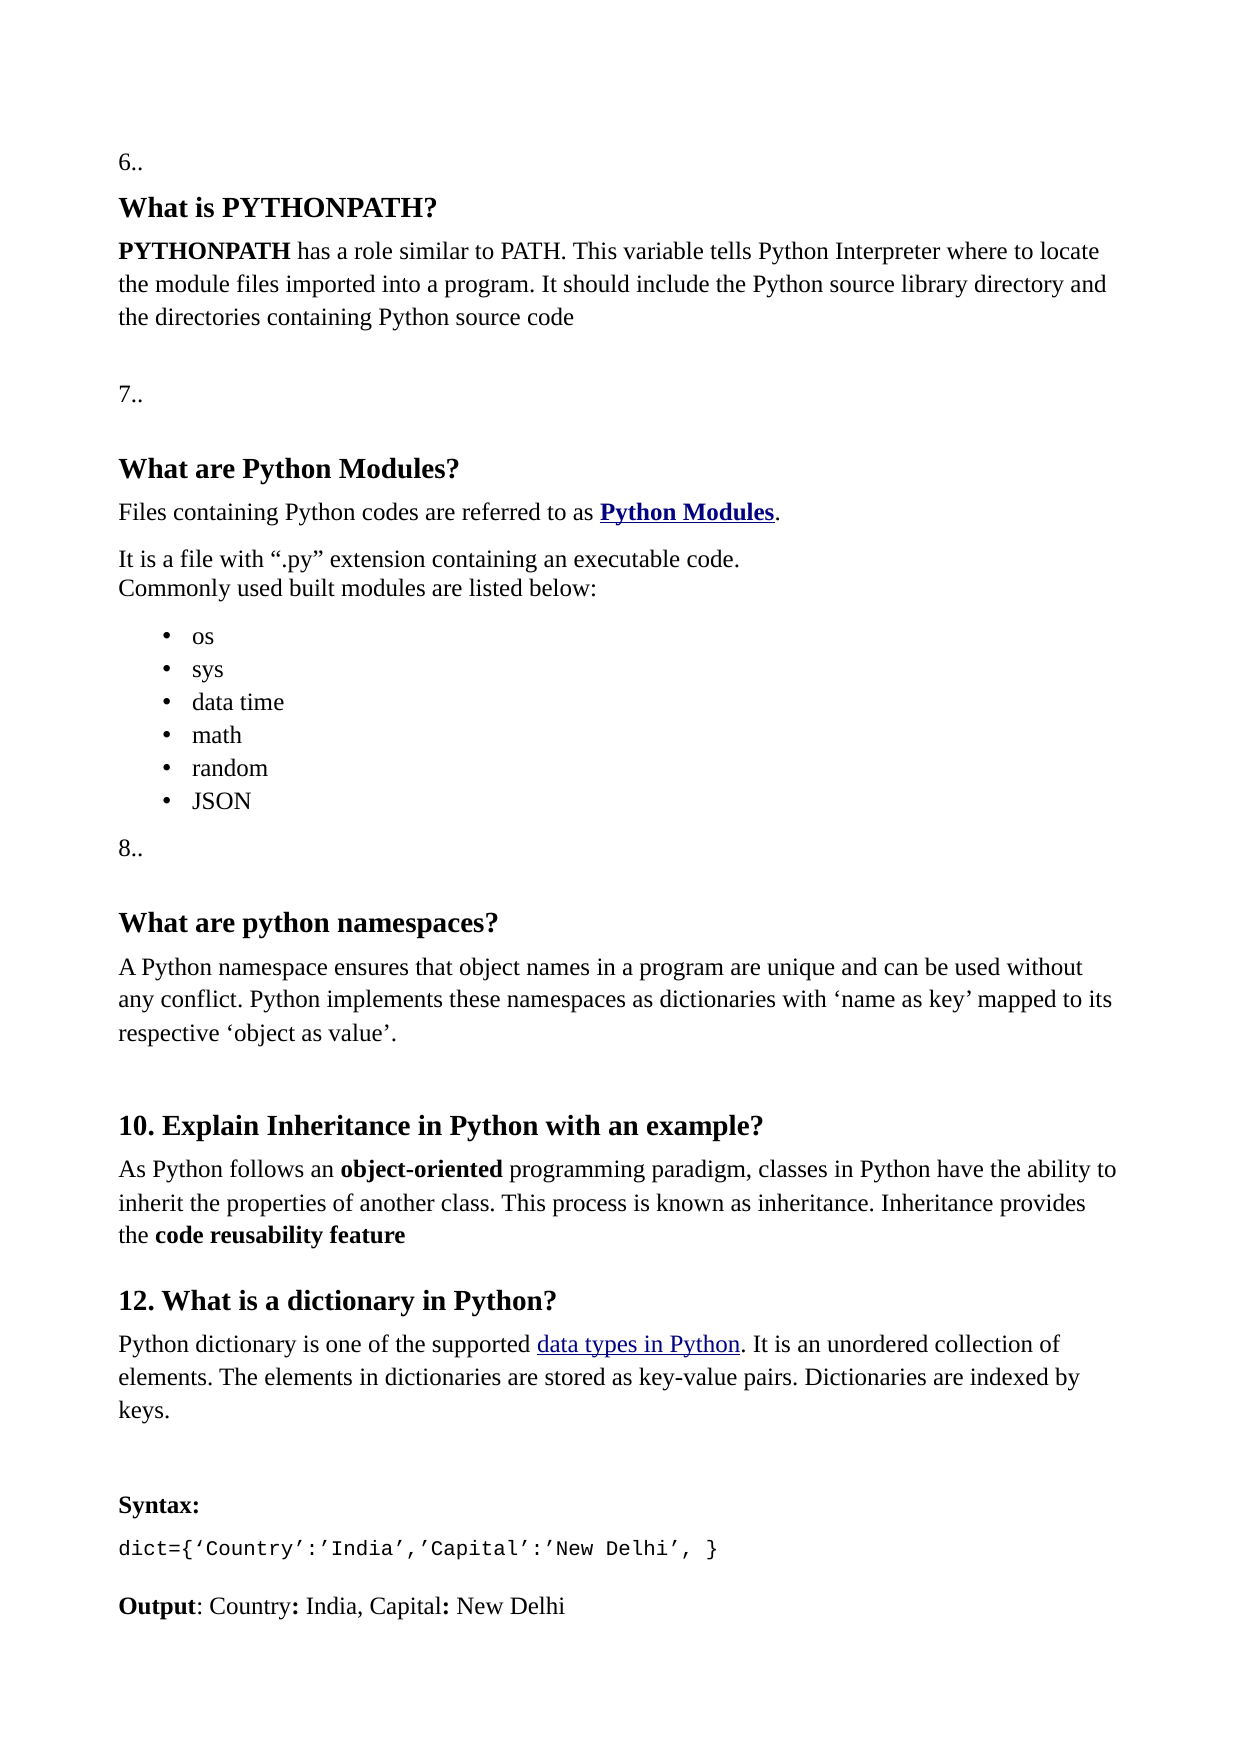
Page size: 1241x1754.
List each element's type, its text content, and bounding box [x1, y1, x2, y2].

text It is a file with “.py” extension containing an executable code. [118, 544, 1122, 573]
text Commonly used built modules are listed below: [118, 573, 1122, 602]
list JSON [162, 786, 1122, 814]
text A Python namespace ensures that object names in a program are unique and can be used without any conflict. Python implements these namespaces as dictionaries with ‘name as key’ mapped to its respective ‘object as value’. [118, 952, 1122, 1046]
subtitle 12. What is a dictionary in Python? [118, 1283, 1122, 1316]
text 6.. [118, 147, 1122, 176]
subtitle What is PYTHONPATH? [118, 190, 1122, 224]
list sys [162, 654, 1122, 682]
text 8.. [118, 833, 1122, 862]
text Files containing Python codes are referred to as Python Modules. [118, 497, 1122, 526]
text Syntax: [118, 1490, 1122, 1519]
subtitle 10. Explain Inheritance in Python with an example? [118, 1108, 1122, 1142]
text As Python follows an object-oriented programming paradigm, classes in Python have the ability to inherit the properties of another class. This process is known as inheritance. Inheritance provides the code reusability feature [118, 1154, 1122, 1249]
text 7.. [118, 379, 1122, 407]
text dict={‘Country’:’India’,’Capital’:’New Delhi’, } [118, 1538, 1122, 1561]
subtitle What are Python Modules? [118, 451, 1122, 484]
subtitle What are python namespaces? [118, 906, 1122, 939]
text Python dictionary is one of the supported data types in Python. It is an unordered collection of elements. The elements in dictionaries are stored as key-value pairs. Dictionaries are indexed by keys. [118, 1329, 1122, 1424]
text Output: Country: India, Capital: New Delhi [118, 1591, 1122, 1619]
list math [162, 720, 1122, 748]
list data time [162, 687, 1122, 716]
text PYTHONPATH has a role similar to PATH. This variable tells Python Interpreter where to locate the module files imported into a program. It should include the Python source library directory and the directories containing Python source code [118, 236, 1122, 331]
list os [162, 621, 1122, 649]
list random [162, 753, 1122, 782]
